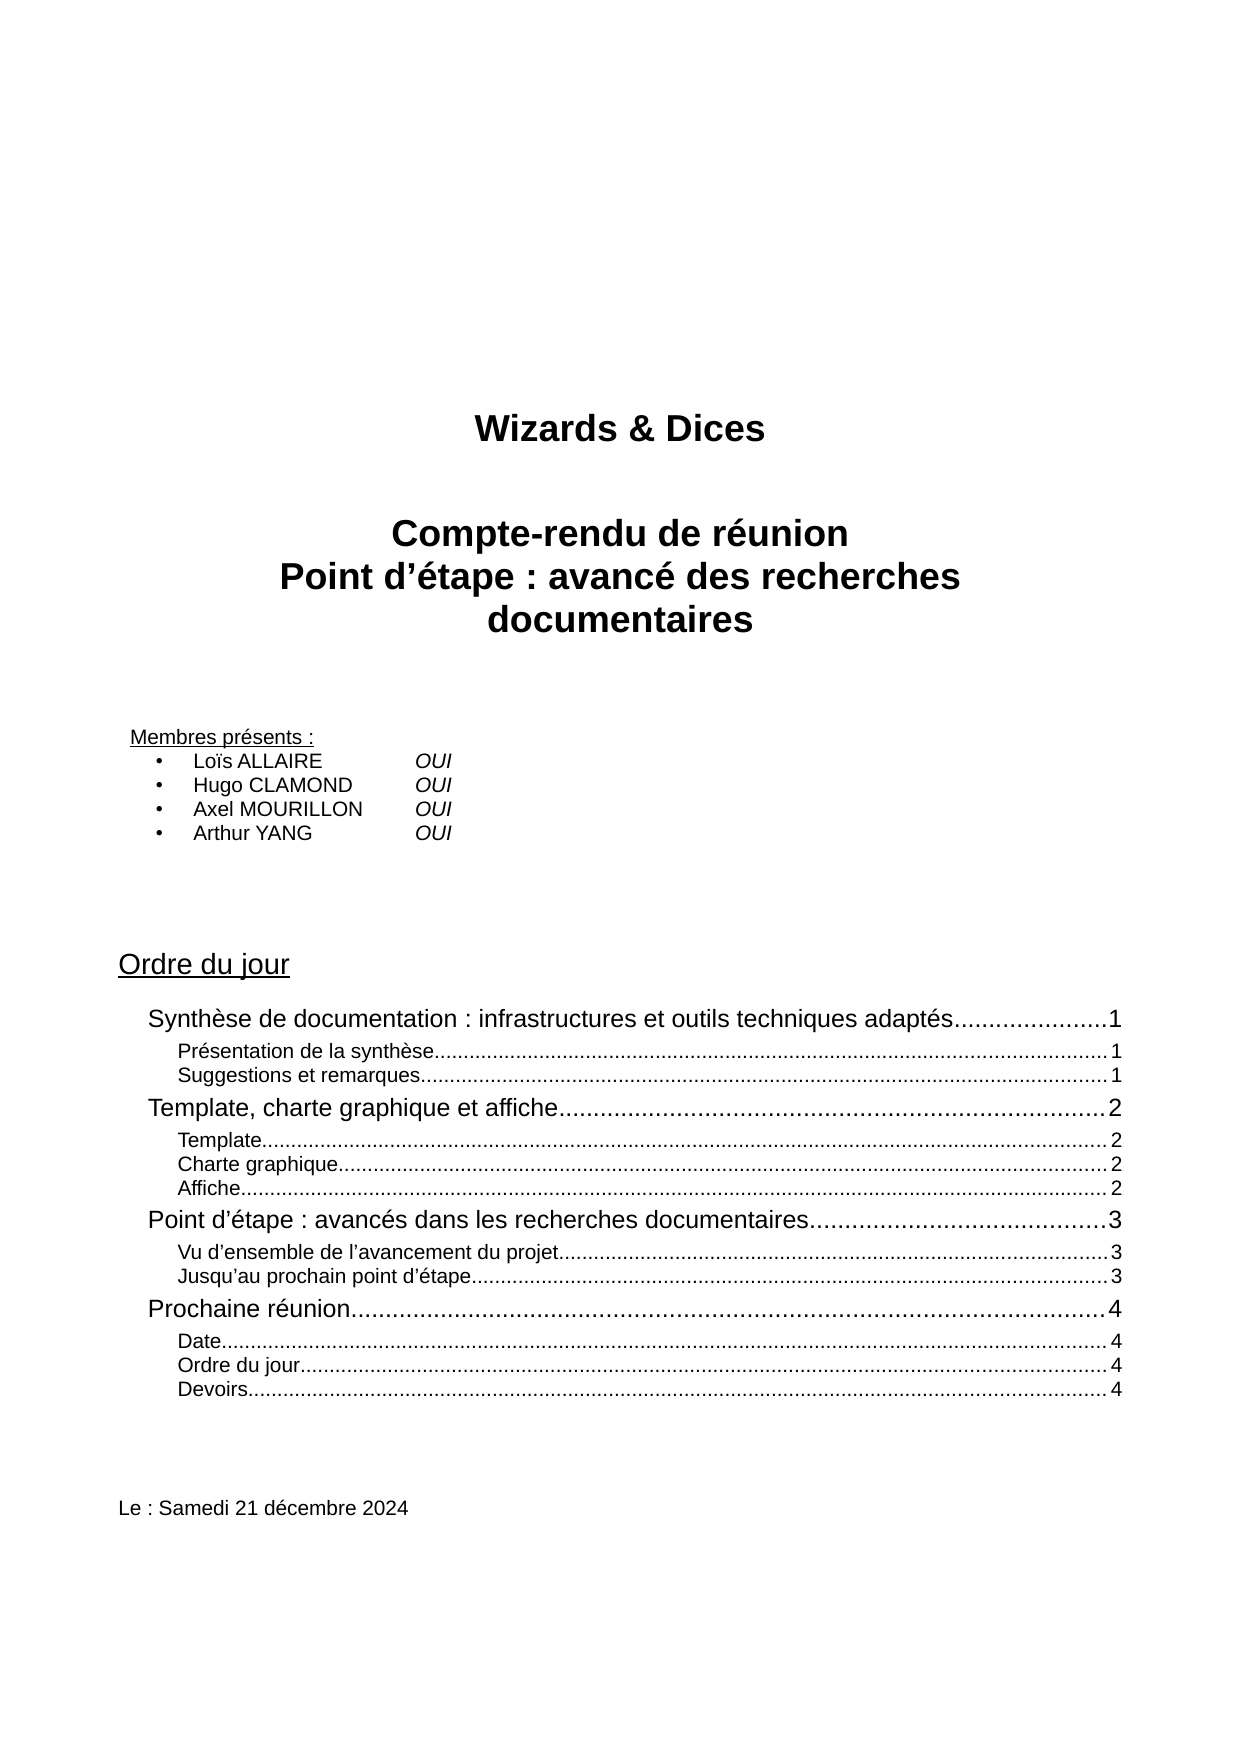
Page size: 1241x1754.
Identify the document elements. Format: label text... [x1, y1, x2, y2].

list Arthur YANG OUI [156, 821, 1122, 845]
text Vu d’ensemble de l’avancement du projet 3 [177, 1240, 1122, 1264]
text Présentation de la synthèse 1 [177, 1039, 1122, 1063]
text Date 4 [177, 1328, 1122, 1352]
text Le : Samedi 21 décembre 2024 [118, 1496, 1122, 1520]
text Template 2 [177, 1127, 1122, 1151]
list Axel MOURILLON OUI [156, 797, 1122, 821]
list Hugo CLAMOND OUI [156, 773, 1122, 797]
text Point d’étape : avancés dans les recherches documentaires 3 [148, 1205, 1122, 1234]
text Membres présents : [118, 725, 1122, 749]
title Wizards & Dices [118, 407, 1122, 450]
text Suggestions et remarques 1 [177, 1063, 1122, 1087]
text Devoirs 4 [177, 1376, 1122, 1400]
text Ordre du jour 4 [177, 1352, 1122, 1376]
text Charte graphique 2 [177, 1151, 1122, 1175]
text Synthèse de documentation : infrastructures et outils techniques adaptés 1 [148, 1004, 1122, 1033]
list Loïs ALLAIRE OUI [156, 749, 1122, 773]
subtitle Ordre du jour [118, 947, 1122, 981]
text Prochaine réunion 4 [148, 1294, 1122, 1322]
text Template, charte graphique et affiche 2 [148, 1093, 1122, 1121]
text Jusqu’au prochain point d’étape 3 [177, 1264, 1122, 1288]
text Affiche 2 [177, 1175, 1122, 1199]
title Compte-rendu de réunion Point d’étape : avancé des recherches documentaires [118, 511, 1122, 641]
